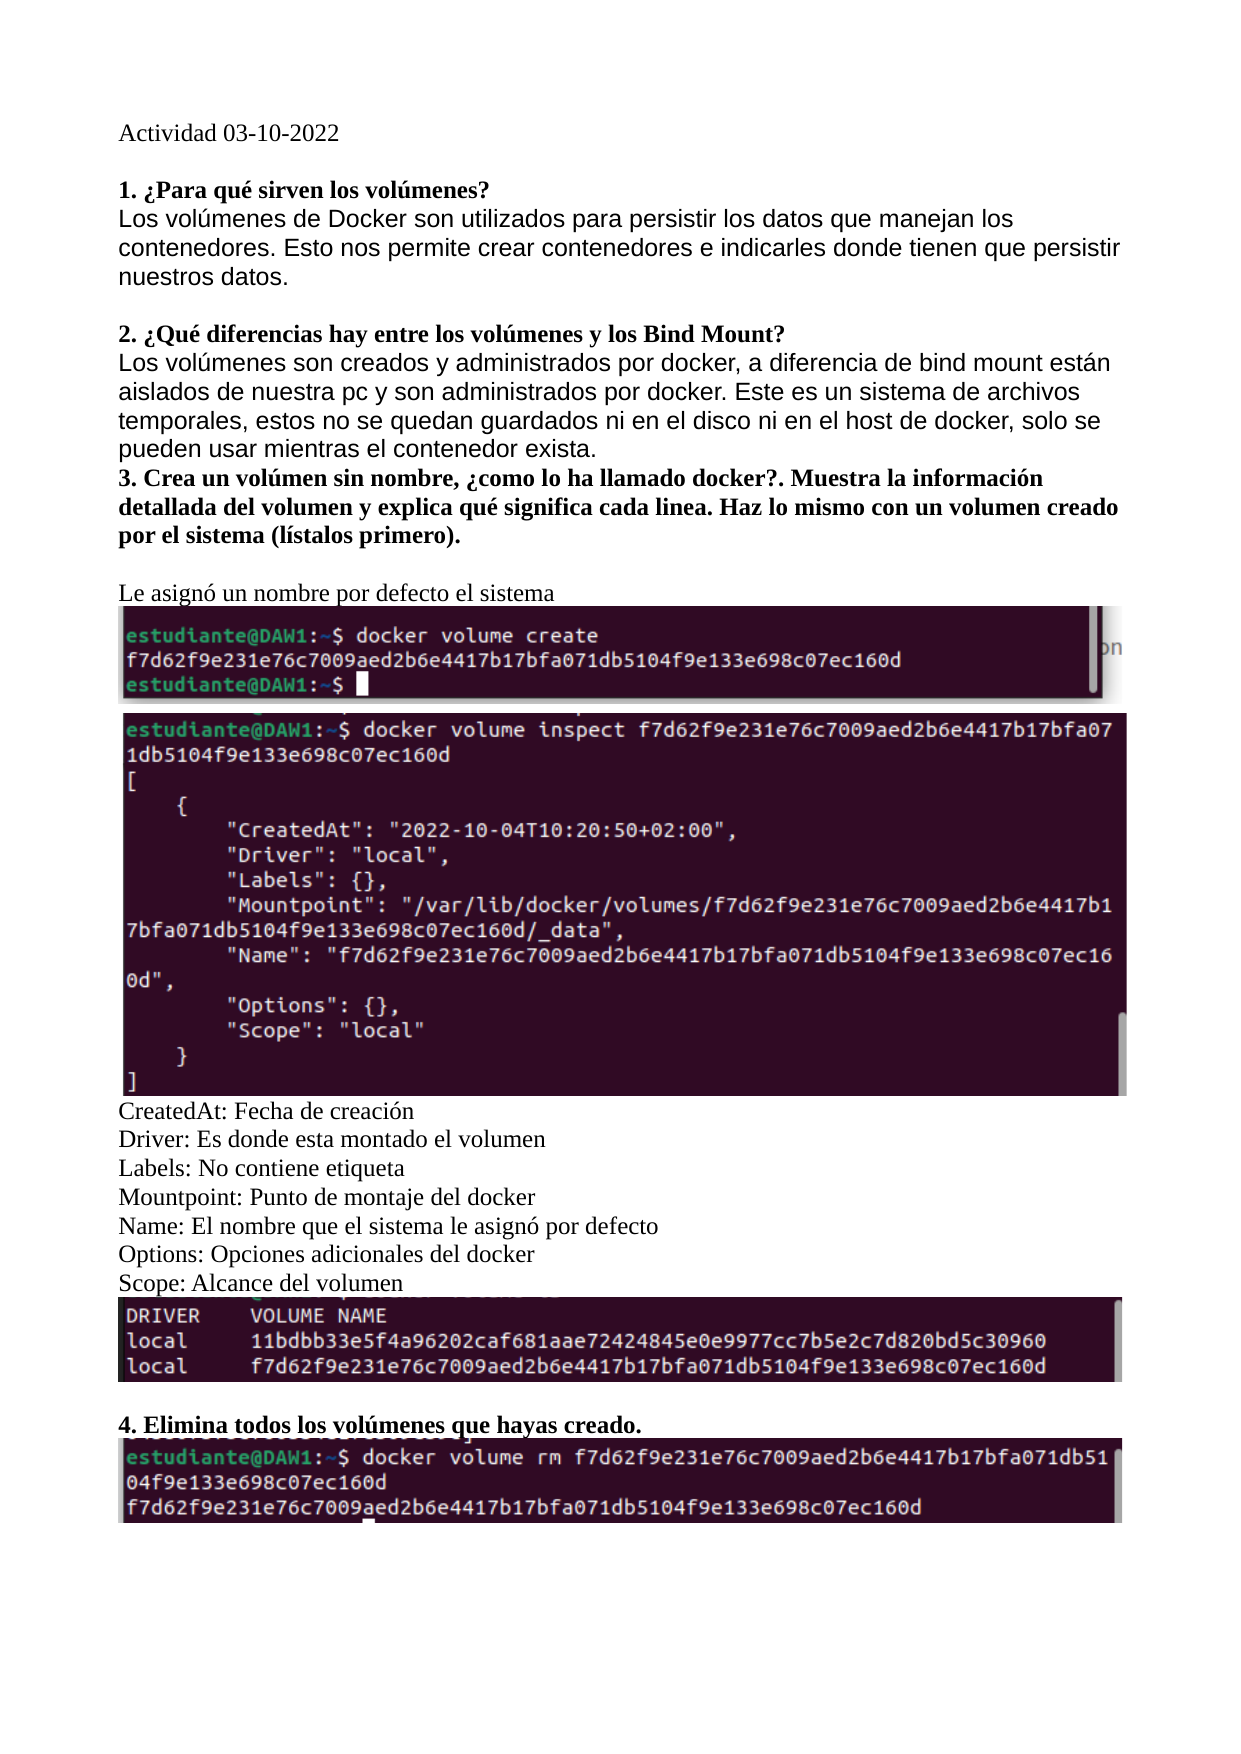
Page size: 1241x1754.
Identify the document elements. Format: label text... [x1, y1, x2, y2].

picture [118, 1438, 1123, 1523]
text Scope: Alcance del volumen [118, 1268, 1122, 1297]
text Labels: No contiene etiqueta [118, 1153, 1122, 1182]
text 1. ¿Para qué sirven los volúmenes? [118, 176, 1122, 204]
text Options: Opciones adicionales del docker [118, 1239, 1122, 1268]
text 4. Elimina todos los volúmenes que hayas creado. [118, 1410, 1122, 1438]
text Los volúmenes son creados y administrados por docker, a diferencia de bind mount están aislados de nuestra pc y son administrados por docker. Este es un sistema de archivos temporales, estos no se quedan guardados ni en el disco ni en el host de docker, solo se pueden usar mientras el contenedor exista. [118, 348, 1122, 463]
picture [118, 1297, 1123, 1382]
text Le asignó un nombre por defecto el sistema [118, 578, 1122, 606]
picture [118, 606, 1123, 704]
text Actividad 03-10-2022 [118, 118, 1122, 147]
picture [122, 713, 1127, 1096]
text CreatedAt: Fecha de creación [118, 704, 1122, 1124]
text 2. ¿Qué diferencias hay entre los volúmenes y los Bind Mount? [118, 319, 1122, 348]
text Driver: Es donde esta montado el volumen [118, 1124, 1122, 1153]
text 3. Crea un volúmen sin nombre, ¿como lo ha llamado docker?. Muestra la información detallada del volumen y explica qué significa cada linea. Haz lo mismo con un volumen creado por el sistema (lístalos primero). [118, 463, 1122, 549]
text Mountpoint: Punto de montaje del docker [118, 1182, 1122, 1211]
text Los volúmenes de Docker son utilizados para persistir los datos que manejan los contenedores. Esto nos permite crear contenedores e indicarles donde tienen que persistir nuestros datos. [118, 204, 1122, 291]
text Name: El nombre que el sistema le asignó por defecto [118, 1211, 1122, 1239]
